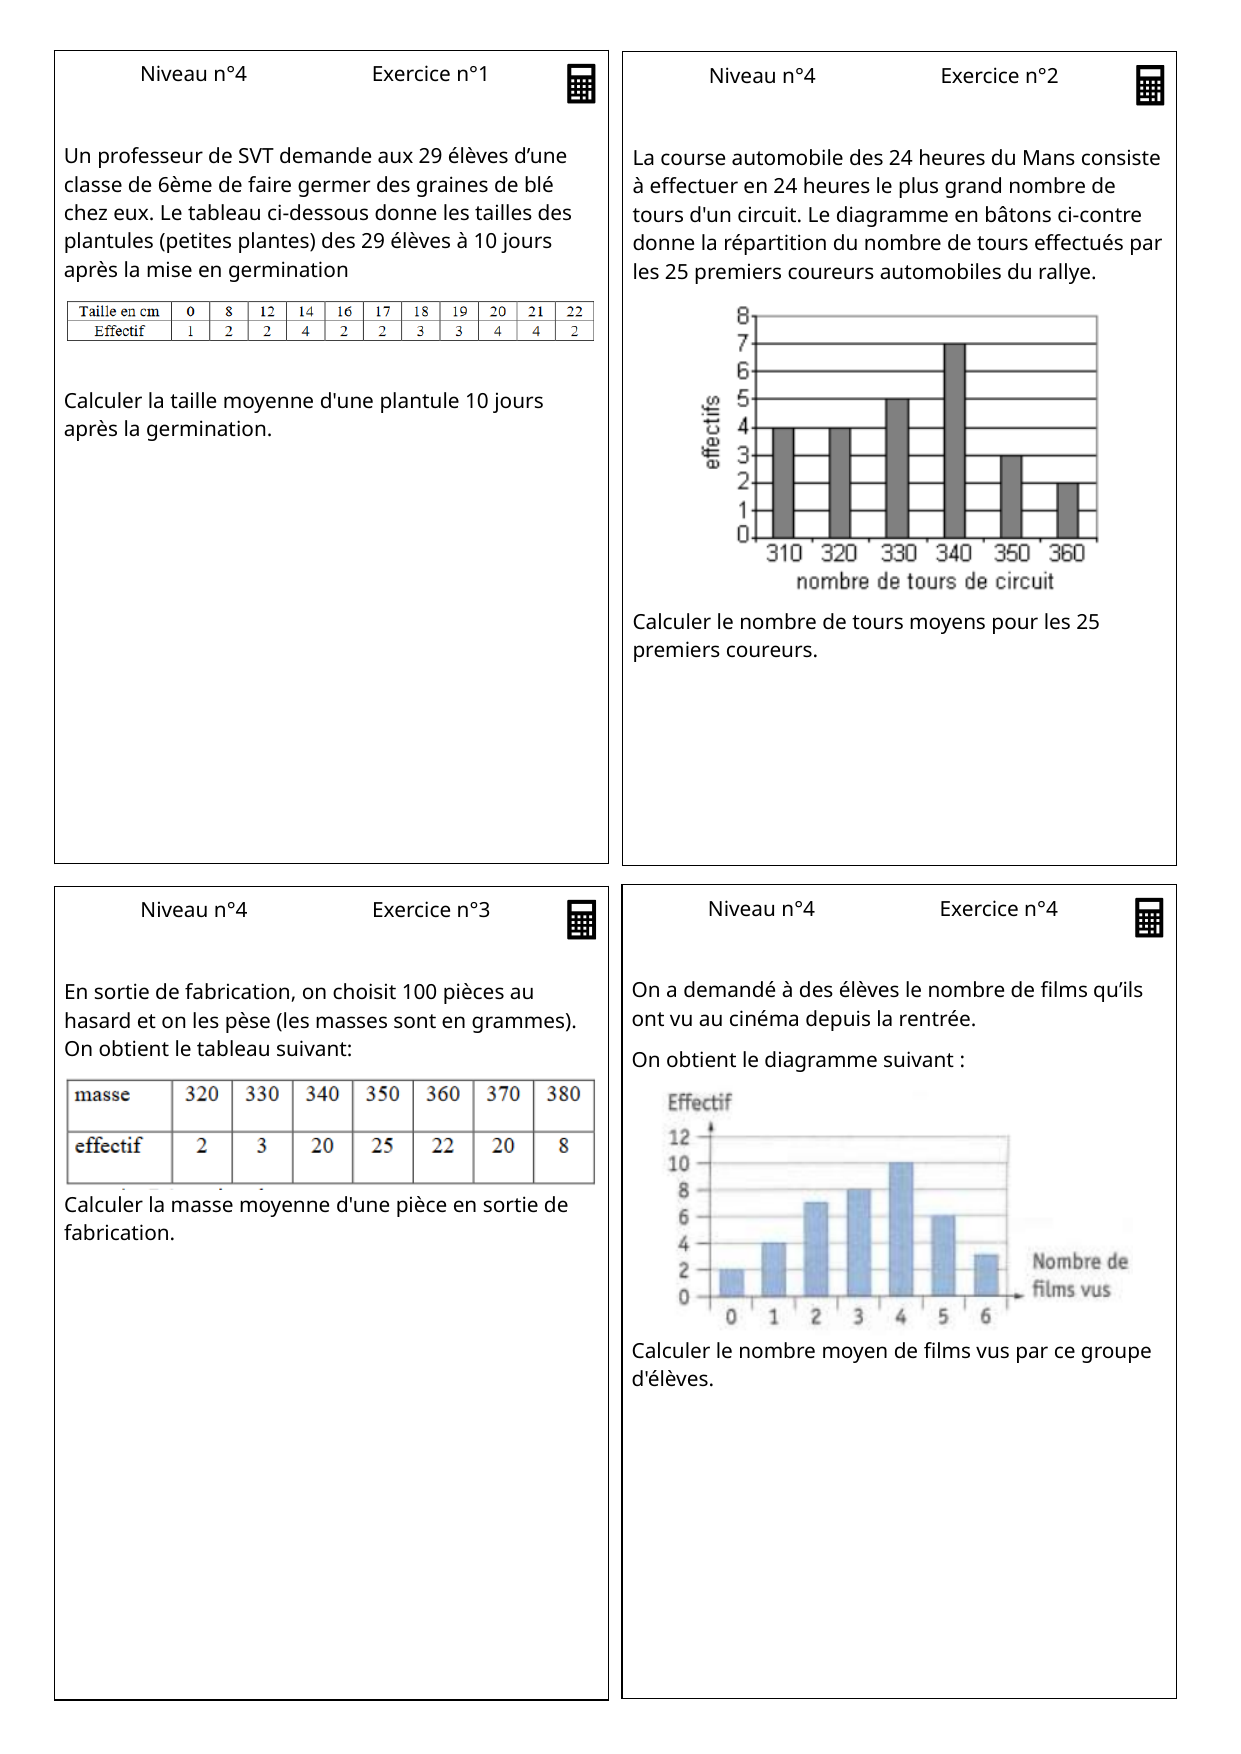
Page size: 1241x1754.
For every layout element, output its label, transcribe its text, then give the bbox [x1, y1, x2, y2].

text Calculer la masse moyenne d'une pièce en sortie de fabrication. [64, 1190, 599, 1247]
text Calculer le nombre de tours moyens pour les 25 premiers coureurs. [632, 298, 1167, 664]
text Calculer la taille moyenne d'une plantule 10 jours après la germination. [63, 386, 599, 443]
picture [566, 63, 596, 104]
text Calculer le nombre moyen de films vus par ce groupe d'élèves. [631, 1086, 1167, 1393]
picture [1134, 897, 1164, 938]
picture [63, 297, 599, 345]
picture [63, 1075, 600, 1190]
text En sortie de fabrication, on choisit 100 pièces au hasard et on les pèse (les masses sont en grammes). On obtient le tableau suivant: [64, 977, 599, 1063]
picture [660, 1083, 1133, 1336]
text La course automobile des 24 heures du Mans consiste à effectuer en 24 heures le plus grand nombre de tours d'un circuit. Le diagramme en bâtons ci-contre donne la répartition du nombre de tours effectués par les 25 premiers coureurs automobiles du rallye. [632, 143, 1167, 285]
text Niveau n°4 Exercice n°2 [632, 61, 1167, 89]
picture [693, 297, 1107, 608]
text On obtient le diagramme suivant : [631, 1045, 1167, 1073]
text Un professeur de SVT demande aux 29 élèves d’une classe de 6ème de faire germer des graines de blé chez eux. Le tableau ci-dessous donne les tailles des plantules (petites plantes) des 29 élèves à 10 jours après la mise en germination [63, 141, 599, 283]
text [623, 885, 1176, 1698]
picture [566, 899, 597, 940]
picture [1135, 65, 1165, 106]
text [55, 887, 608, 1699]
text Niveau n°4 Exercice n°4 [631, 894, 1167, 922]
text Niveau n°4 Exercice n°3 [64, 895, 599, 924]
text On a demandé à des élèves le nombre de films qu’ils ont vu au cinéma depuis la rentrée. [631, 976, 1167, 1032]
text Niveau n°4 Exercice n°1 [63, 59, 599, 88]
